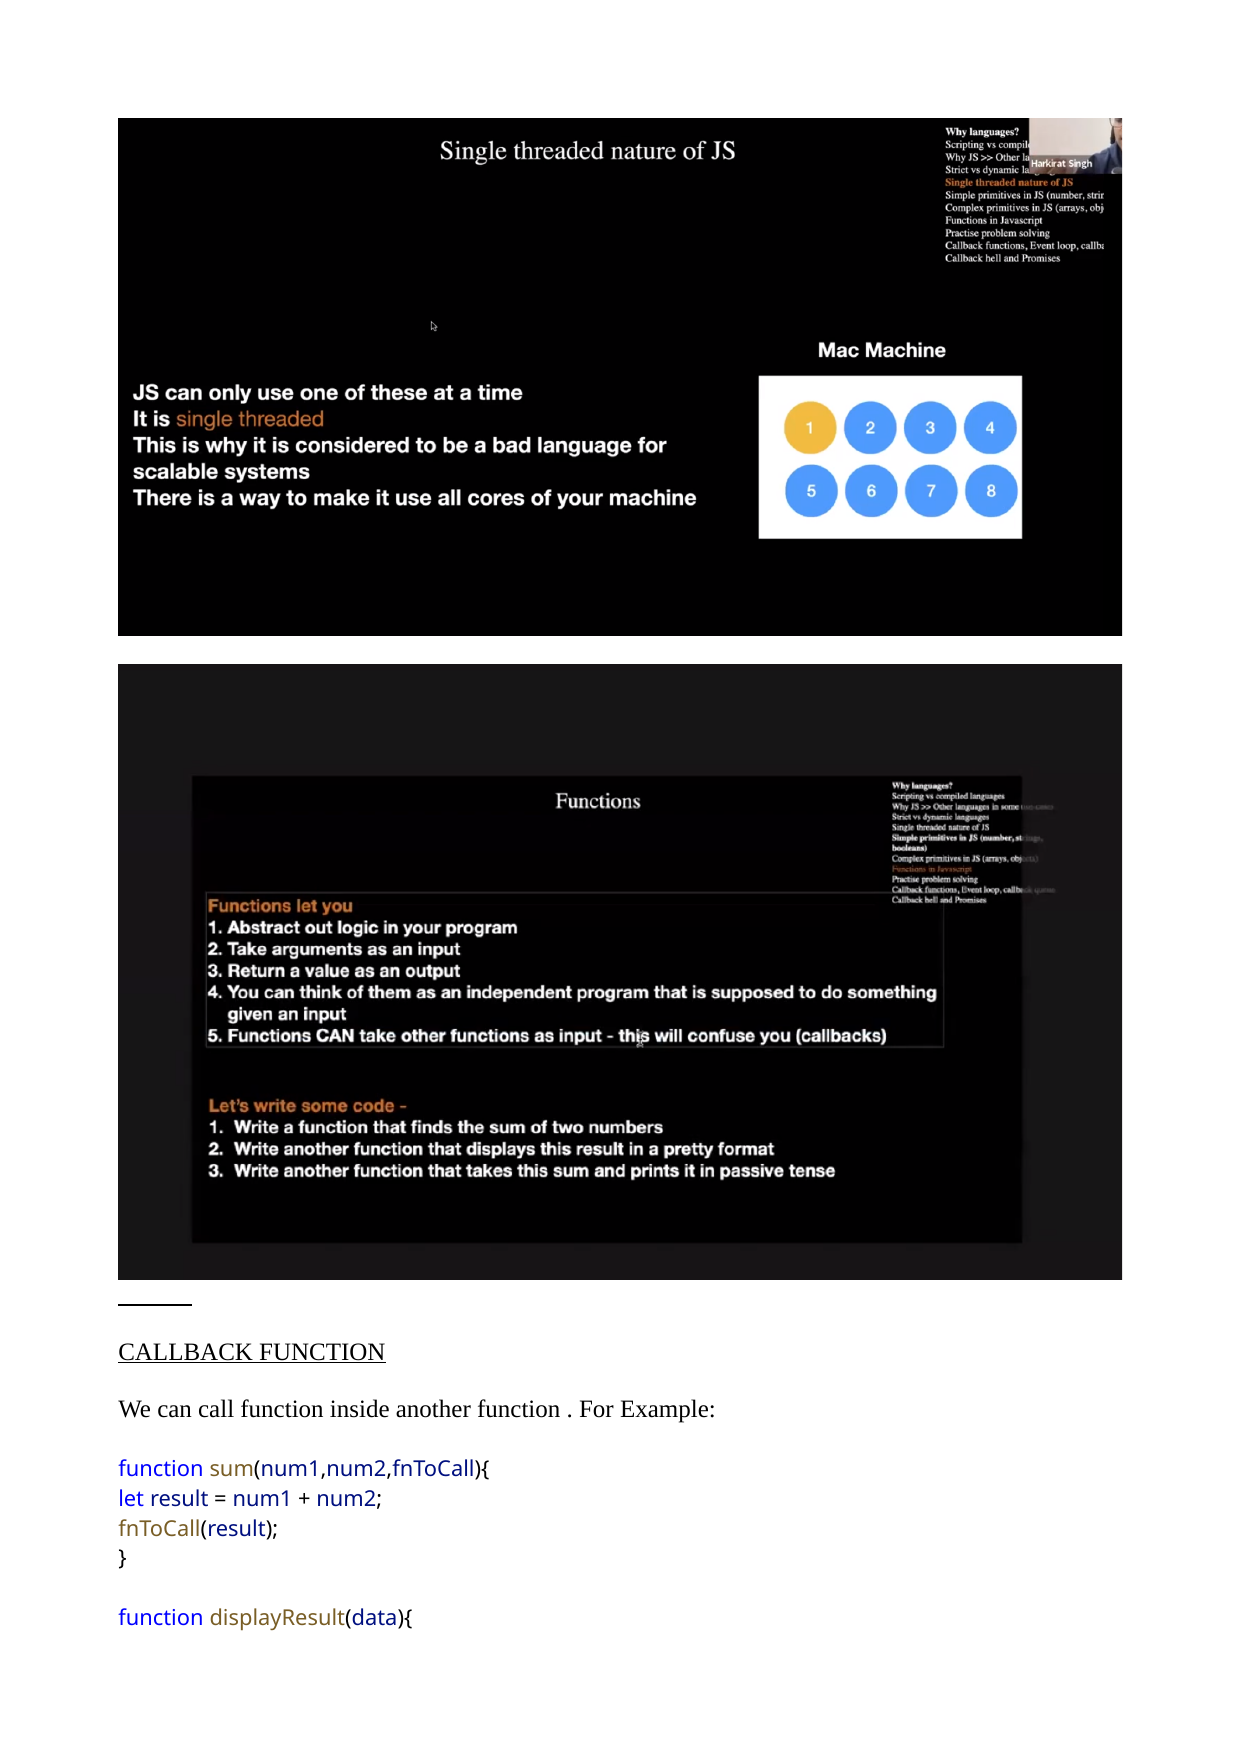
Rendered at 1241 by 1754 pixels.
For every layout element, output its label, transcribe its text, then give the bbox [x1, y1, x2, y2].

text function sum(num1,num2,fnToCall){ [118, 1453, 1122, 1483]
text } [118, 1542, 1122, 1572]
text We can call function inside another function . For Example: [118, 1394, 1122, 1423]
text function displayResult(data){ [118, 1602, 1122, 1632]
text let result = num1 + num2; [118, 1483, 1122, 1512]
picture [118, 664, 1123, 1280]
picture [118, 118, 1123, 636]
text fnToCall(result); [118, 1512, 1122, 1542]
text CALLBACK FUNCTION [118, 1337, 1122, 1366]
